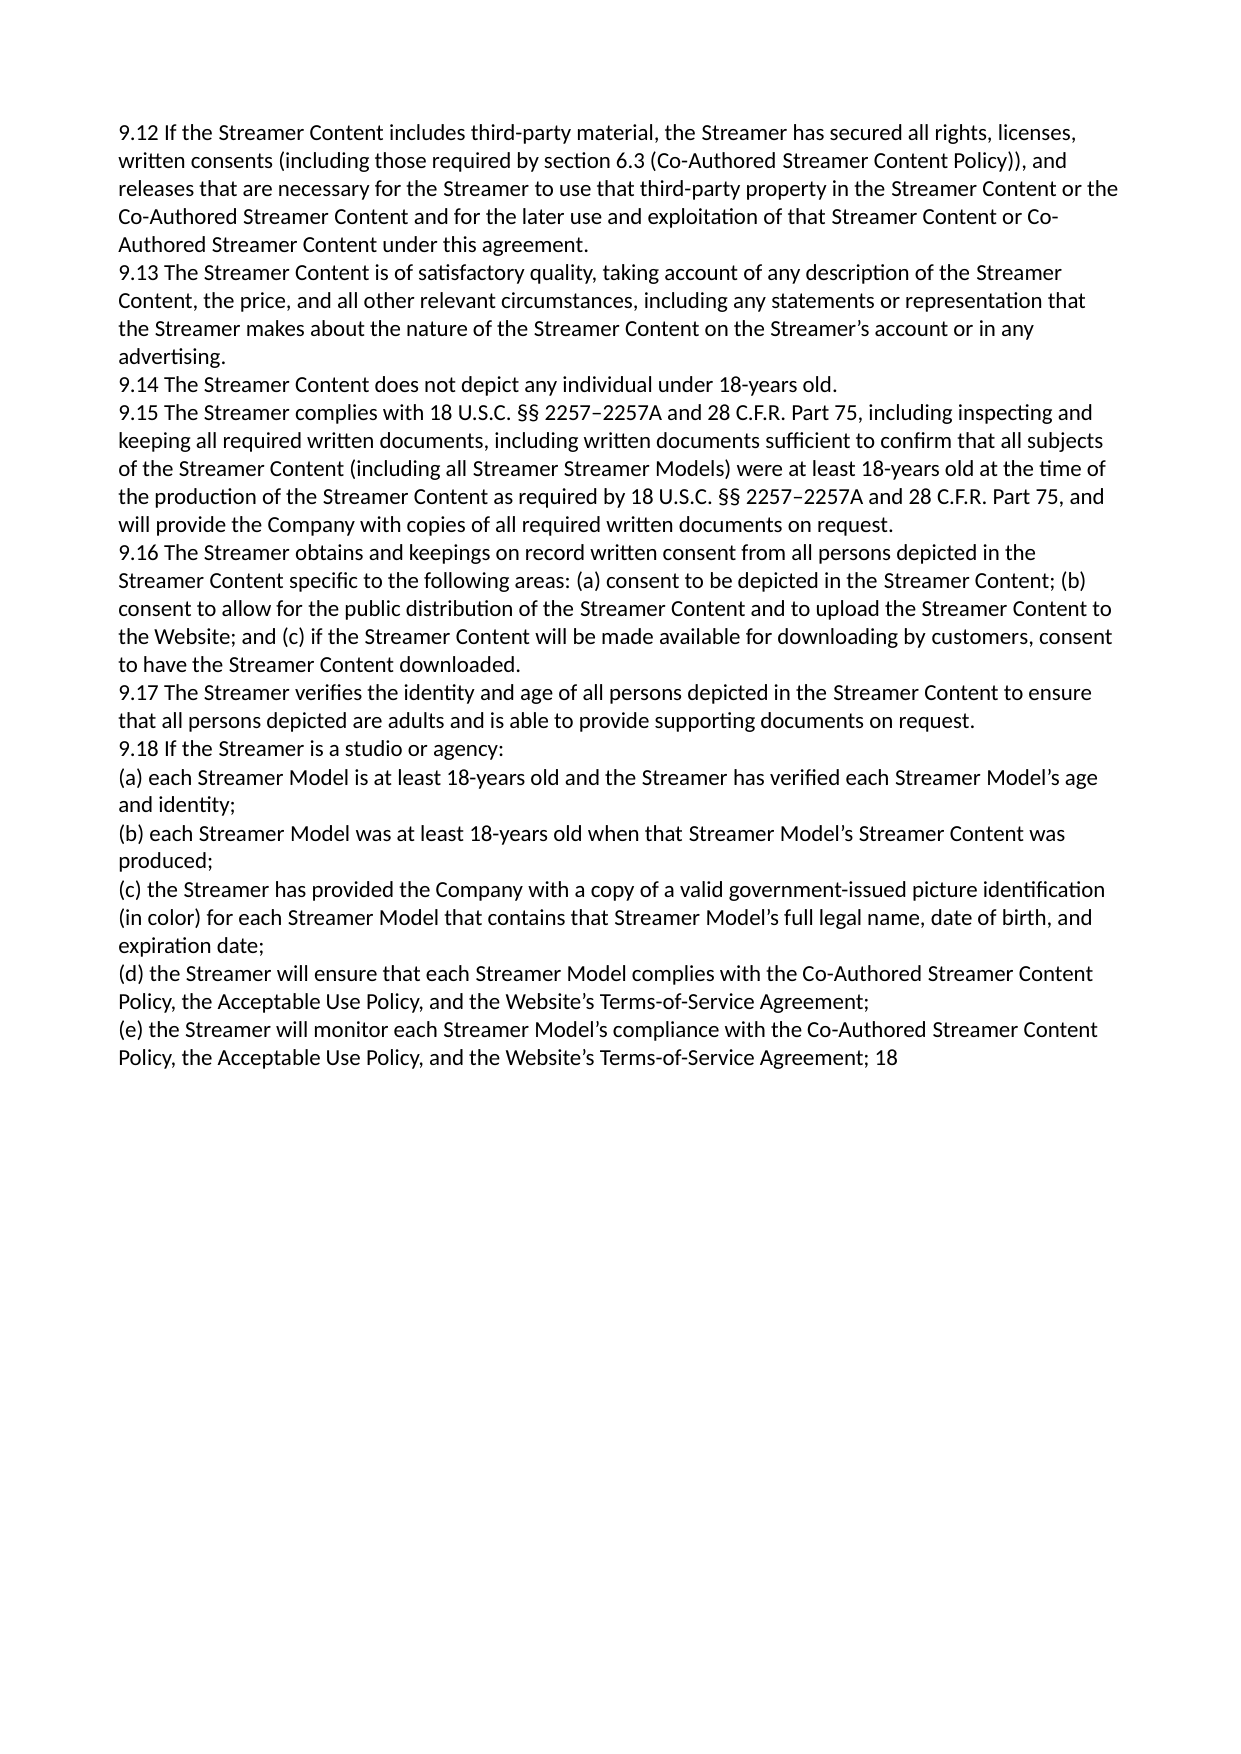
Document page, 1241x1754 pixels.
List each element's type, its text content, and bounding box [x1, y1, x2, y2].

text 9.12 If the Streamer Content includes third-party material, the Streamer has secured all rights, licenses, written consents (including those required by section 6.3 (Co-Authored Streamer Content Policy)), and releases that are necessary for the Streamer to use that third-party property in the Streamer Content or the Co-Authored Streamer Content and for the later use and exploitation of that Streamer Content or Co-Authored Streamer Content under this agreement. [118, 118, 1122, 258]
text (e) the Streamer will monitor each Streamer Model’s compliance with the Co-Authored Streamer Content Policy, the Acceptable Use Policy, and the Website’s Terms-of-Service Agreement; 18 [118, 1015, 1122, 1071]
text 9.15 The Streamer complies with 18 U.S.C. §§ 2257–2257A and 28 C.F.R. Part 75, including inspecting and keeping all required written documents, including written documents sufficient to confirm that all subjects of the Streamer Content (including all Streamer Streamer Models) were at least 18-years old at the time of the production of the Streamer Content as required by 18 U.S.C. §§ 2257–2257A and 28 C.F.R. Part 75, and will provide the Company with copies of all required written documents on request. [118, 398, 1122, 538]
text (a) each Streamer Model is at least 18-years old and the Streamer has verified each Streamer Model’s age and identity; [118, 763, 1122, 819]
text 9.14 The Streamer Content does not depict any individual under 18-years old. [118, 370, 1122, 398]
text 9.18 If the Streamer is a studio or agency: [118, 734, 1122, 763]
text (b) each Streamer Model was at least 18-years old when that Streamer Model’s Streamer Content was produced; [118, 819, 1122, 875]
text (c) the Streamer has provided the Company with a copy of a valid government-issued picture identification (in color) for each Streamer Model that contains that Streamer Model’s full legal name, date of birth, and expiration date; [118, 875, 1122, 959]
text 9.13 The Streamer Content is of satisfactory quality, taking account of any description of the Streamer Content, the price, and all other relevant circumstances, including any statements or representation that the Streamer makes about the nature of the Streamer Content on the Streamer’s account or in any advertising. [118, 258, 1122, 370]
text (d) the Streamer will ensure that each Streamer Model complies with the Co-Authored Streamer Content Policy, the Acceptable Use Policy, and the Website’s Terms-of-Service Agreement; [118, 959, 1122, 1015]
text 9.17 The Streamer verifies the identity and age of all persons depicted in the Streamer Content to ensure that all persons depicted are adults and is able to provide supporting documents on request. [118, 678, 1122, 734]
text 9.16 The Streamer obtains and keepings on record written consent from all persons depicted in the Streamer Content specific to the following areas: (a) consent to be depicted in the Streamer Content; (b) consent to allow for the public distribution of the Streamer Content and to upload the Streamer Content to the Website; and (c) if the Streamer Content will be made available for downloading by customers, consent to have the Streamer Content downloaded. [118, 538, 1122, 678]
